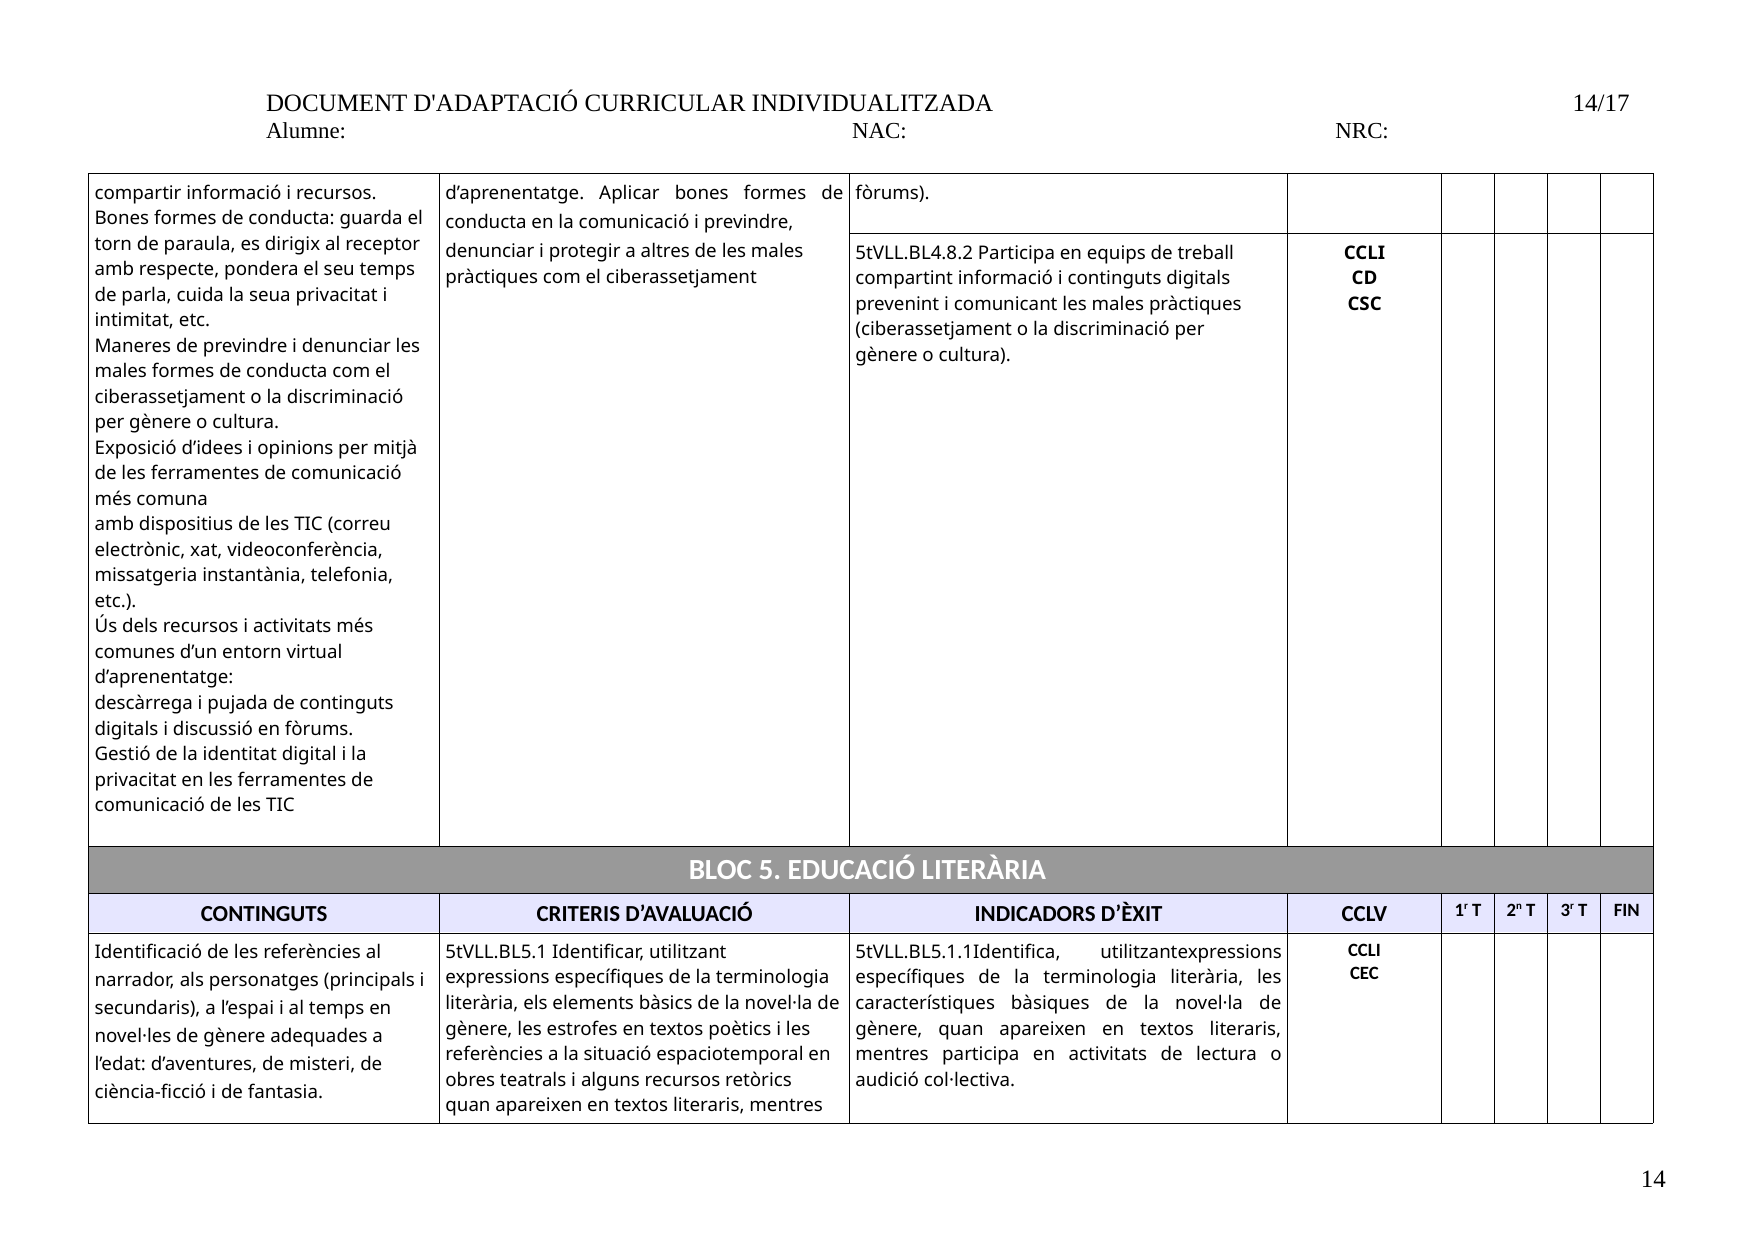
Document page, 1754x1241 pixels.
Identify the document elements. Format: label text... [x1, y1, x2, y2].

table_cell 3r T [1548, 894, 1600, 932]
table_cell [1548, 234, 1600, 846]
table_cell [1601, 234, 1653, 846]
table_cell [1442, 174, 1494, 233]
table_cell [1442, 234, 1494, 846]
table_cell [1442, 934, 1494, 1123]
table_cell 2n T [1495, 894, 1547, 932]
table_cell 5tVLL.BL5.1 Identificar, utilitzant expressions específiques de la terminologia literària, els elements bàsics de la novel·la de gènere, les estrofes en textos poètics i les referències a la situació espaciotemporal en obres teatrals i alguns recursos retòrics quan apareixen en textos literaris, mentres [440, 934, 849, 1123]
table_cell Identificació de les referències al narrador, als personatges (principals i secundaris), a l’espai i al temps en novel·les de gènere adequades a l’edat: d’aventures, de misteri, de ciència-ficció i de fantasia. [89, 934, 439, 1123]
table_cell CRITERIS D’AVALUACIÓ [440, 894, 849, 932]
table_cell CCLI CEC [1288, 934, 1441, 1123]
table_cell BLOC 5. EDUCACIÓ LITERÀRIA [89, 847, 1653, 893]
table_cell 1r T [1442, 894, 1494, 932]
table_cell 5tVLL.BL5.1.1Identifica, utilitzantexpressions específiques de la terminologia literària, les característiques bàsiques de la novel·la de gènere, quan apareixen en textos literaris, mentres participa en activitats de lectura o audició col·lectiva. [850, 934, 1287, 1123]
table_cell 5tVLL.BL4.8.2 Participa en equips de treball compartint informació i continguts digitals prevenint i comunicant les males pràctiques (ciberassetjament o la discriminació per gènere o cultura). [850, 234, 1287, 846]
table_cell [1495, 174, 1547, 233]
table_cell d’aprenentatge. Aplicar bones formes de conducta en la comunicació i previndre, denunciar i protegir a altres de les males pràctiques com el ciberassetjament [440, 174, 849, 846]
table_cell [1288, 174, 1441, 233]
table_cell CONTINGUTS [89, 894, 439, 932]
table_cell [1548, 174, 1600, 233]
table_cell CCLI CD CSC [1288, 234, 1441, 846]
table_cell INDICADORS D’ÈXIT [850, 894, 1287, 932]
table_cell CCLV [1288, 894, 1441, 932]
table_cell compartir informació i recursos. Bones formes de conducta: guarda el torn de paraula, es dirigix al receptor amb respecte, pondera el seu temps de parla, cuida la seua privacitat i intimitat, etc. Maneres de previndre i denunciar les males formes de conducta com el ciberassetjament o la discriminació per gènere o cultura. Exposició d’idees i opinions per mitjà de les ferramentes de comunicació més comuna amb dispositius de les TIC (correu electrònic, xat, videoconferència, missatgeria instantània, telefonia, etc.). Ús dels recursos i activitats més comunes d’un entorn virtual d’aprenentatge: descàrrega i pujada de continguts digitals i discussió en fòrums. Gestió de la identitat digital i la privacitat en les ferramentes de comunicació de les TIC [89, 174, 439, 846]
table_cell [1495, 234, 1547, 846]
table_cell [1601, 174, 1653, 233]
table_cell [1601, 934, 1653, 1123]
table_cell [1495, 934, 1547, 1123]
table_cell fòrums). [850, 174, 1287, 233]
table_cell FIN [1601, 894, 1653, 932]
table_cell [1548, 934, 1600, 1123]
